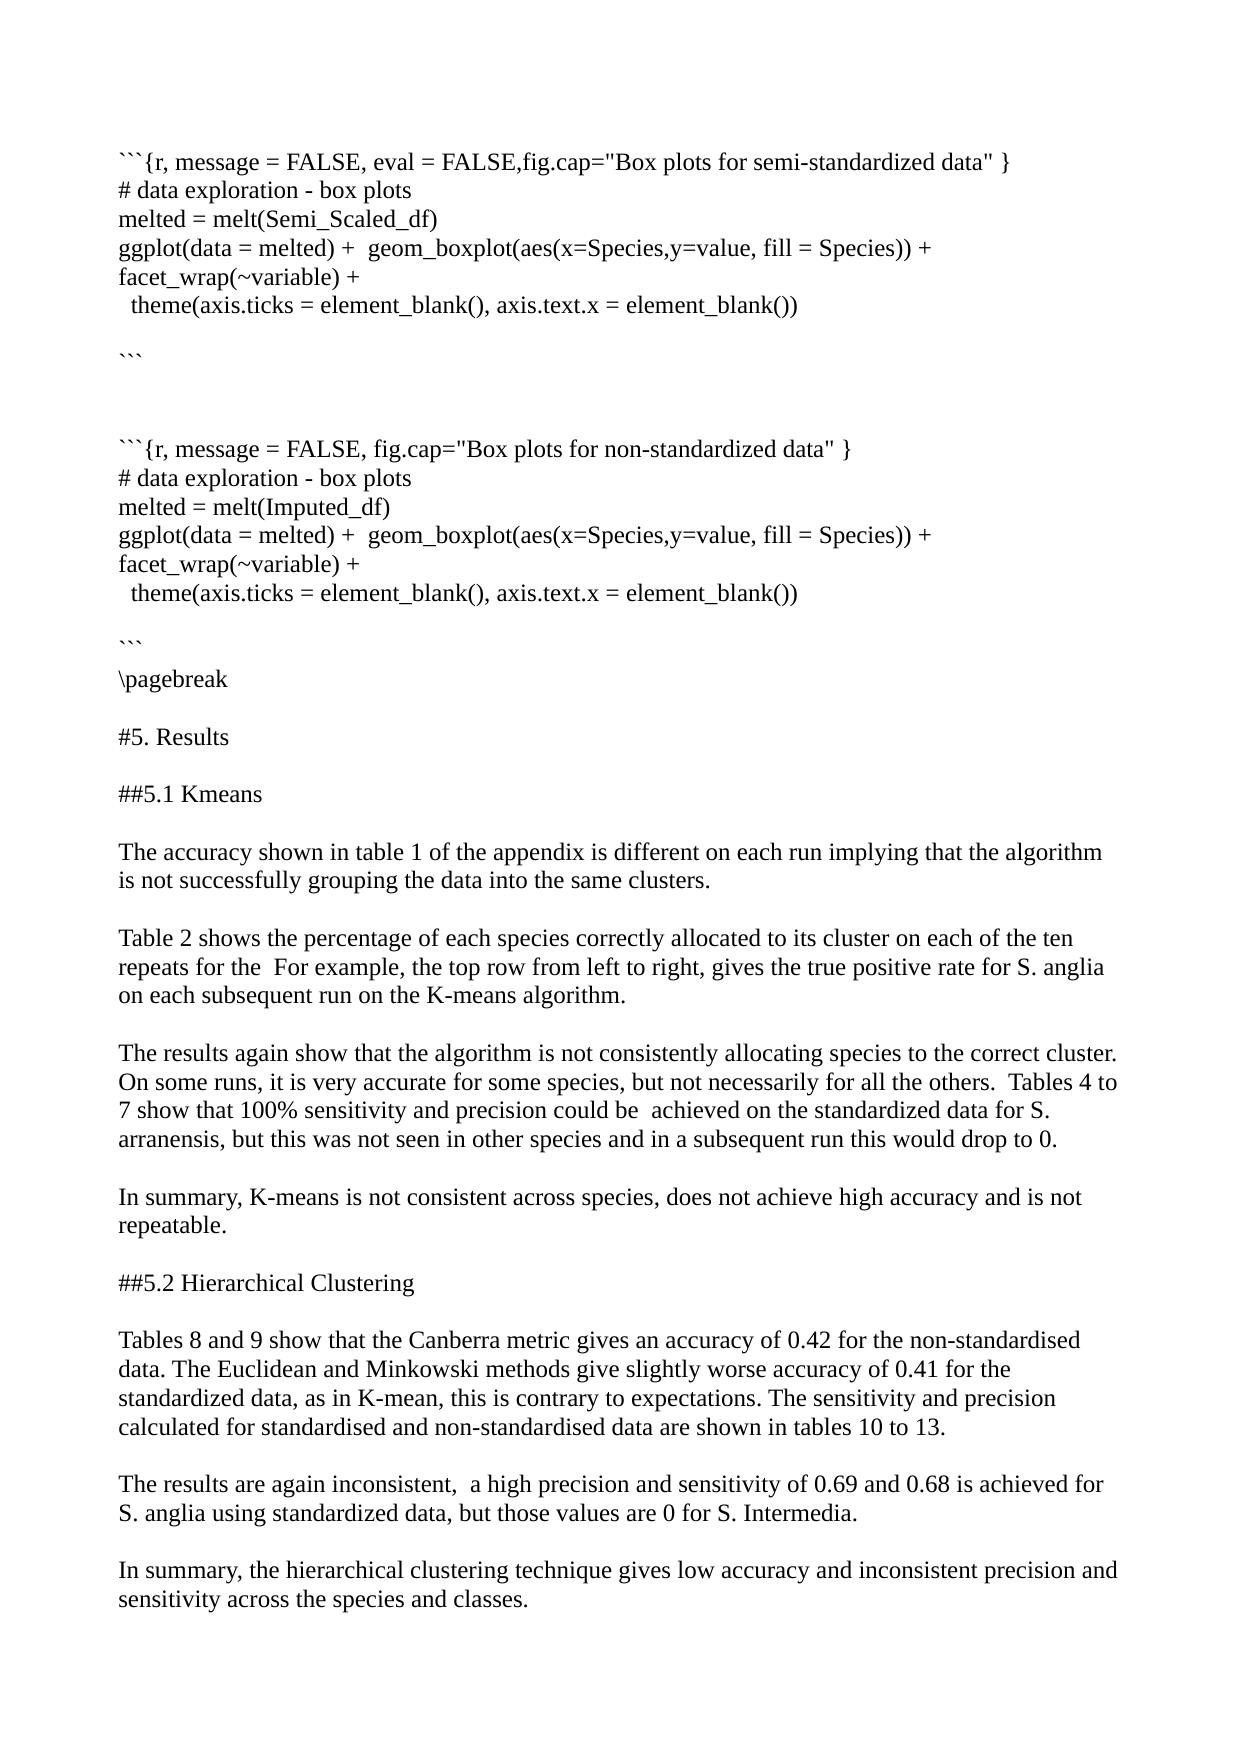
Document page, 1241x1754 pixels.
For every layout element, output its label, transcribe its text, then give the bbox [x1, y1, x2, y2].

text ggplot(data = melted) + geom_boxplot(aes(x=Species,y=value, fill = Species)) + facet_wrap(~variable) + [118, 521, 1122, 578]
text \pagebreak [118, 664, 1122, 693]
text ```{r, message = FALSE, fig.cap="Box plots for non-standardized data" } [118, 434, 1122, 463]
text ```{r, message = FALSE, eval = FALSE,fig.cap="Box plots for semi-standardized data" } [118, 147, 1122, 176]
text ggplot(data = melted) + geom_boxplot(aes(x=Species,y=value, fill = Species)) + facet_wrap(~variable) + [118, 233, 1122, 291]
text theme(axis.ticks = element_blank(), axis.text.x = element_blank()) [118, 291, 1122, 319]
text ``` [118, 636, 1122, 664]
text melted = melt(Semi_Scaled_df) [118, 204, 1122, 233]
text ##5.1 Kmeans [118, 779, 1122, 808]
text melted = melt(Imputed_df) [118, 492, 1122, 521]
text # data exploration - box plots [118, 463, 1122, 492]
text The results are again inconsistent, a high precision and sensitivity of 0.69 and 0.68 is achieved for S. anglia using standardized data, but those values are 0 for S. Intermedia. [118, 1469, 1122, 1527]
text # data exploration - box plots [118, 176, 1122, 204]
text In summary, K-means is not consistent across species, does not achieve high accuracy and is not repeatable. [118, 1182, 1122, 1239]
text ##5.2 Hierarchical Clustering [118, 1268, 1122, 1297]
text The results again show that the algorithm is not consistently allocating species to the correct cluster. On some runs, it is very accurate for some species, but not necessarily for all the others. Tables 4 to 7 show that 100% sensitivity and precision could be achieved on the standardized data for S. arranensis, but this was not seen in other species and in a subsequent run this would drop to 0. [118, 1038, 1122, 1153]
text #5. Results [118, 722, 1122, 751]
text theme(axis.ticks = element_blank(), axis.text.x = element_blank()) [118, 578, 1122, 607]
text Table 2 shows the percentage of each species correctly allocated to its cluster on each of the ten repeats for the For example, the top row from left to right, gives the true positive rate for S. anglia on each subsequent run on the K-means algorithm. [118, 923, 1122, 1009]
text Tables 8 and 9 show that the Canberra metric gives an accuracy of 0.42 for the non-standardised data. The Euclidean and Minkowski methods give slightly worse accuracy of 0.41 for the standardized data, as in K-mean, this is contrary to expectations. The sensitivity and precision calculated for standardised and non-standardised data are shown in tables 10 to 13. [118, 1326, 1122, 1441]
text The accuracy shown in table 1 of the appendix is different on each run implying that the algorithm is not successfully grouping the data into the same clusters. [118, 837, 1122, 894]
text ``` [118, 348, 1122, 377]
text In summary, the hierarchical clustering technique gives low accuracy and inconsistent precision and sensitivity across the species and classes. [118, 1556, 1122, 1613]
